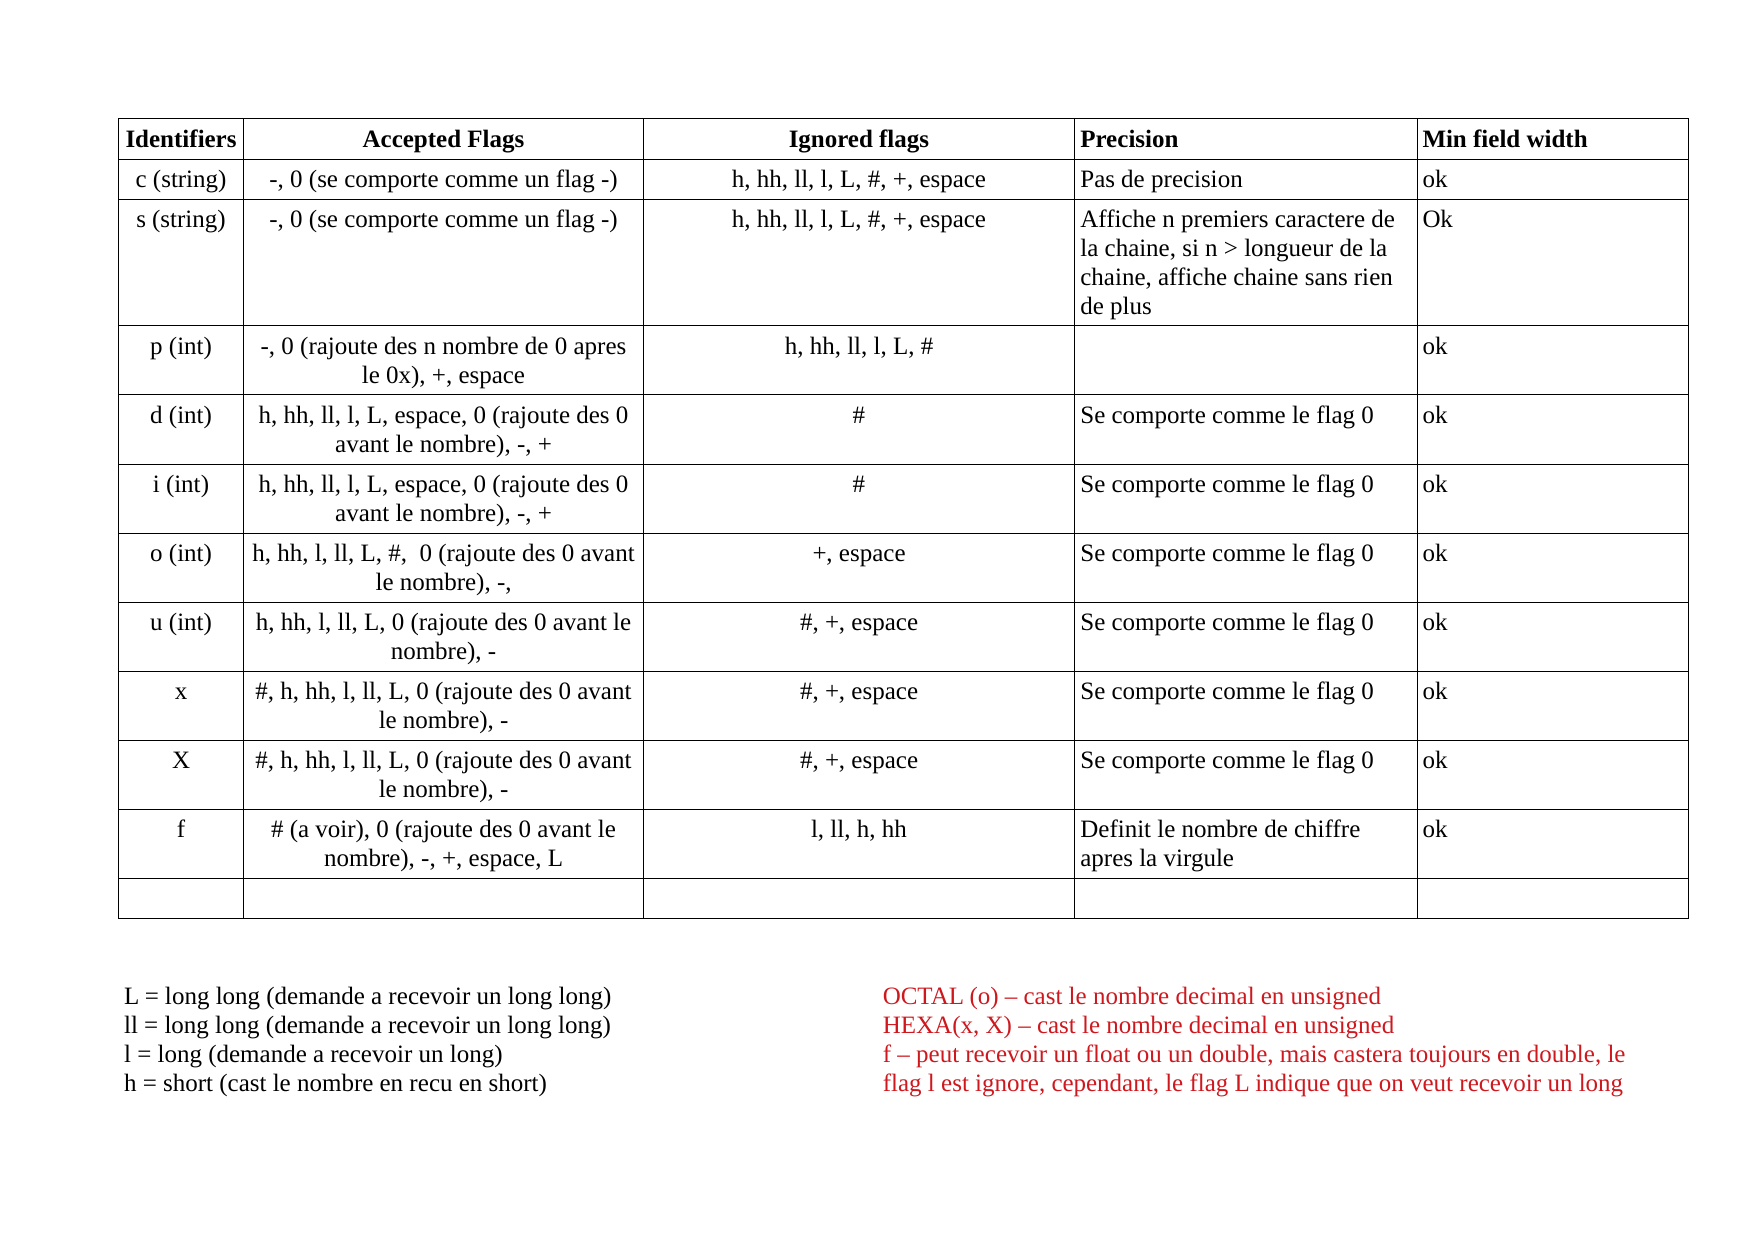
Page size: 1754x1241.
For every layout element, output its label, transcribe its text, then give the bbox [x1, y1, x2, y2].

table_cell # [644, 395, 1074, 463]
table_cell ok [1418, 603, 1688, 671]
table_cell X [119, 741, 243, 809]
table_cell [1075, 879, 1417, 918]
table_cell #, h, hh, l, ll, L, 0 (rajoute des 0 avant le nombre), - [244, 741, 643, 809]
table_header OCTAL (o) – cast le nombre decimal en unsigned HEXA(x, X) – cast le nombre decimal en unsigned f – peut recevoir un float ou un double, mais castera toujours en double, le flag l est ignore, cependant, le flag L indique que on veut recevoir un long [877, 976, 1636, 1102]
table_cell l, ll, h, hh [644, 810, 1074, 878]
table_cell Ok [1418, 200, 1688, 325]
table_cell s (string) [119, 200, 243, 325]
table_header Precision [1075, 119, 1417, 158]
table_cell ok [1418, 395, 1688, 463]
table_cell #, h, hh, l, ll, L, 0 (rajoute des 0 avant le nombre), - [244, 672, 643, 740]
table_cell h, hh, l, ll, L, #, 0 (rajoute des 0 avant le nombre), -, [244, 534, 643, 602]
table_cell Se comporte comme le flag 0 [1075, 603, 1417, 671]
table_cell #, +, espace [644, 603, 1074, 671]
table_cell Se comporte comme le flag 0 [1075, 534, 1417, 602]
table_cell # (a voir), 0 (rajoute des 0 avant le nombre), -, +, espace, L [244, 810, 643, 878]
table_cell [644, 879, 1074, 918]
table_cell c (string) [119, 160, 243, 199]
table_cell h, hh, ll, l, L, # [644, 326, 1074, 394]
table_cell ok [1418, 672, 1688, 740]
table_cell p (int) [119, 326, 243, 394]
table_cell # [644, 465, 1074, 532]
table_cell -, 0 (rajoute des n nombre de 0 apres le 0x), +, espace [244, 326, 643, 394]
table_cell #, +, espace [644, 672, 1074, 740]
table_cell ok [1418, 465, 1688, 532]
table_cell x [119, 672, 243, 740]
table_cell Se comporte comme le flag 0 [1075, 395, 1417, 463]
table_cell h, hh, ll, l, L, espace, 0 (rajoute des 0 avant le nombre), -, + [244, 465, 643, 532]
table_cell Se comporte comme le flag 0 [1075, 465, 1417, 532]
table_cell o (int) [119, 534, 243, 602]
table_cell [119, 879, 243, 918]
table_cell ok [1418, 810, 1688, 878]
table_cell Affiche n premiers caractere de la chaine, si n > longueur de la chaine, affiche chaine sans rien de plus [1075, 200, 1417, 325]
table_cell Se comporte comme le flag 0 [1075, 672, 1417, 740]
table_cell Pas de precision [1075, 160, 1417, 199]
table_cell [1075, 326, 1417, 394]
table_cell h, hh, ll, l, L, #, +, espace [644, 200, 1074, 325]
table_header L = long long (demande a recevoir un long long) ll = long long (demande a recevoir un long long) l = long (demande a recevoir un long) h = short (cast le nombre en recu en short) [118, 976, 877, 1102]
table_cell h, hh, ll, l, L, espace, 0 (rajoute des 0 avant le nombre), -, + [244, 395, 643, 463]
table_cell #, +, espace [644, 741, 1074, 809]
table_cell i (int) [119, 465, 243, 532]
table_cell h, hh, l, ll, L, 0 (rajoute des 0 avant le nombre), - [244, 603, 643, 671]
table_cell Se comporte comme le flag 0 [1075, 741, 1417, 809]
table_header Ignored flags [644, 119, 1074, 158]
table_cell -, 0 (se comporte comme un flag -) [244, 160, 643, 199]
table_cell Definit le nombre de chiffre apres la virgule [1075, 810, 1417, 878]
table_cell d (int) [119, 395, 243, 463]
table_cell u (int) [119, 603, 243, 671]
table_header Min field width [1418, 119, 1688, 158]
table_cell h, hh, ll, l, L, #, +, espace [644, 160, 1074, 199]
table_header Identifiers [119, 119, 243, 158]
table_cell ok [1418, 534, 1688, 602]
table_cell f [119, 810, 243, 878]
table_cell ok [1418, 160, 1688, 199]
table_cell [244, 879, 643, 918]
table_cell [1418, 879, 1688, 918]
table_cell +, espace [644, 534, 1074, 602]
table_cell -, 0 (se comporte comme un flag -) [244, 200, 643, 325]
table_header Accepted Flags [244, 119, 643, 158]
table_cell ok [1418, 326, 1688, 394]
table_cell ok [1418, 741, 1688, 809]
